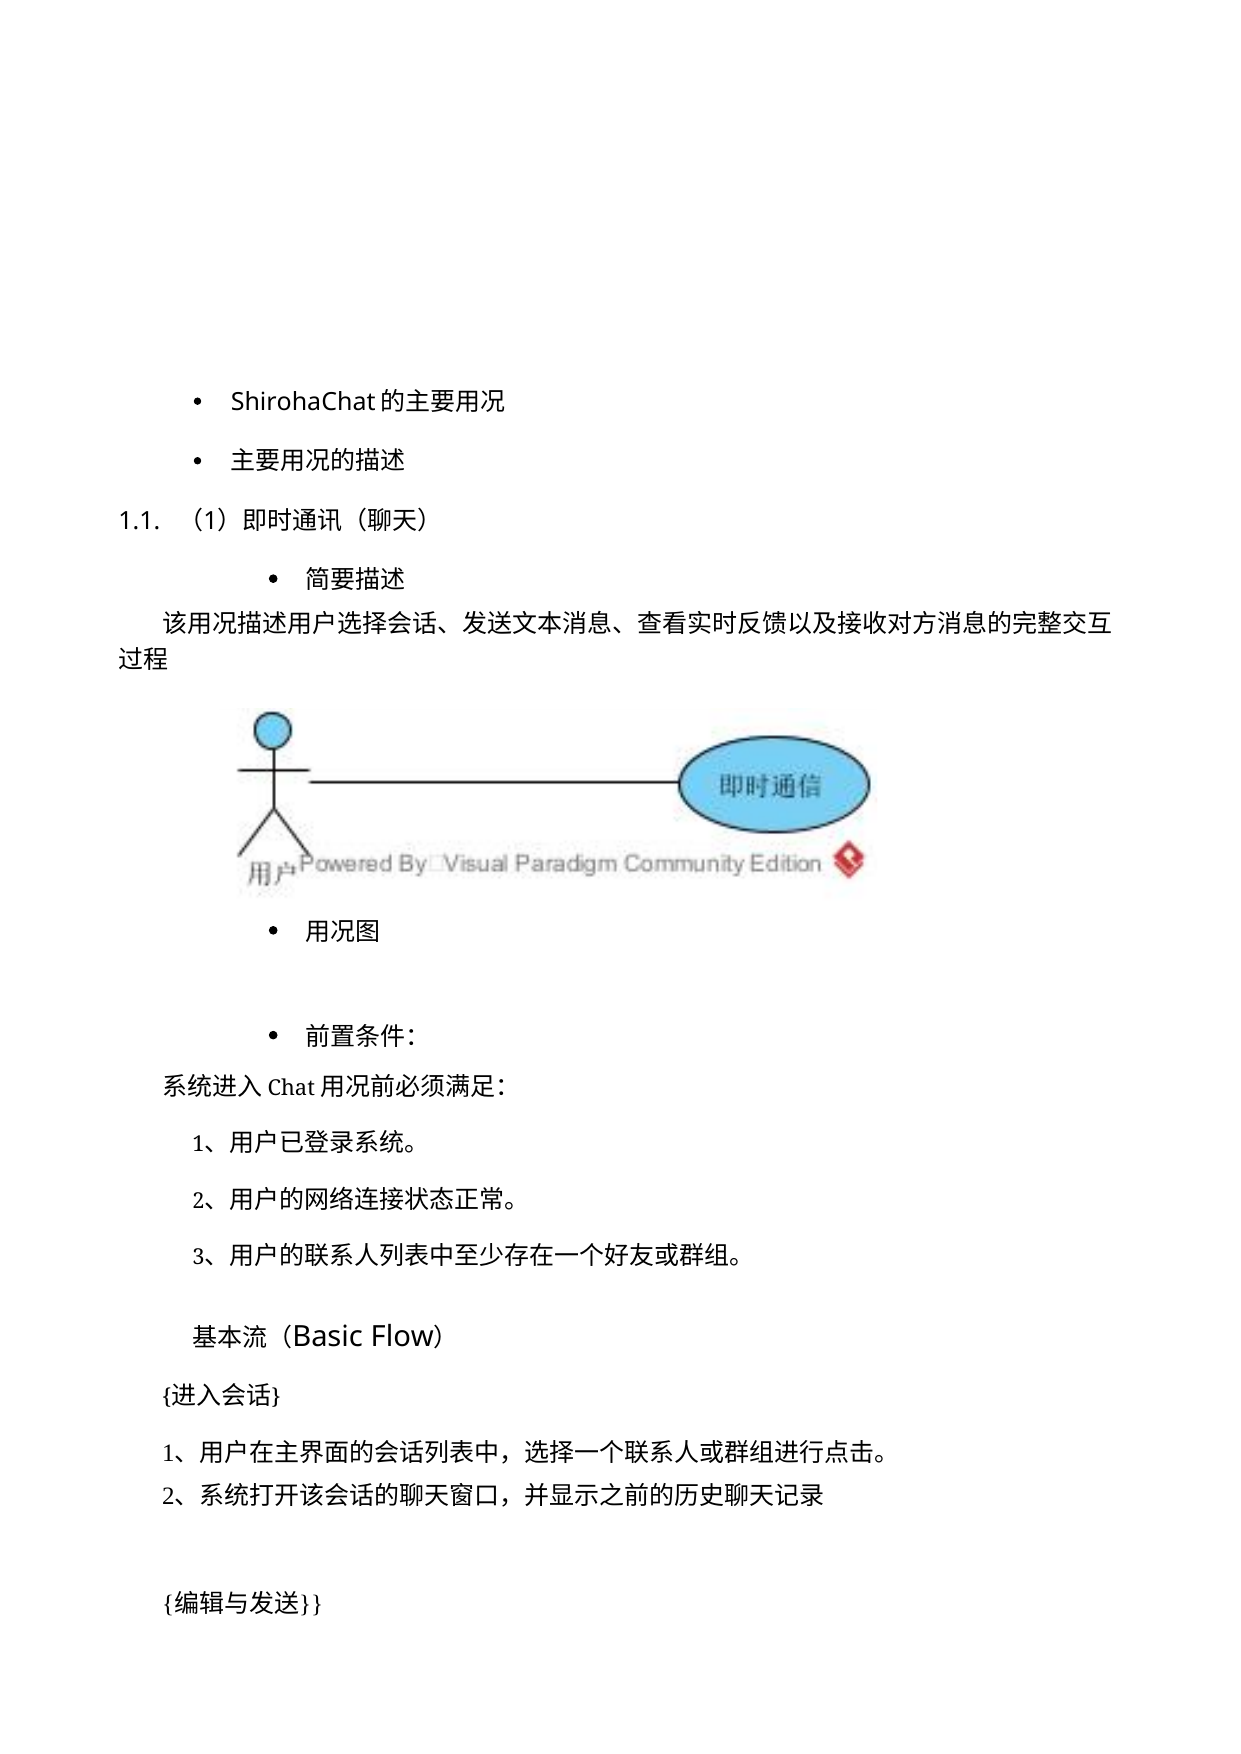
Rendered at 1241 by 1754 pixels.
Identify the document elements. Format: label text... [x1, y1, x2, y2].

subtitle （1）即时通讯（聊天） [118, 500, 1122, 537]
subtitle 用况图 [268, 692, 1122, 949]
subtitle 主要用况的描述 [193, 441, 1122, 477]
text 该用况描述用户选择会话、发送文本消息、查看实时反馈以及接收对方消息的完整交互过程 [118, 603, 1122, 676]
subtitle ShirohaChat的主要用况 [193, 381, 1122, 417]
text 1、用户在主界面的会话列表中，选择一个联系人或群组进行点击。 2、系统打开该会话的聊天窗口，并显示之前的历史聊天记录 [118, 1432, 1122, 1512]
text {编辑与发送}} [118, 1583, 1122, 1619]
text 系统进入 Chat 用况前必须满足： [118, 1066, 1122, 1103]
subtitle 前置条件： [268, 1016, 1122, 1053]
list 2、用户的网络连接状态正常。 [162, 1179, 1122, 1215]
list 3、用户的联系人列表中至少存在一个好友或群组。 基本流（Basic Flow） [162, 1235, 1122, 1355]
subtitle 简要描述 [268, 560, 1122, 596]
text {进入会话} [118, 1376, 1122, 1412]
picture [219, 708, 878, 903]
list 1、用户已登录系统。 [162, 1123, 1122, 1159]
